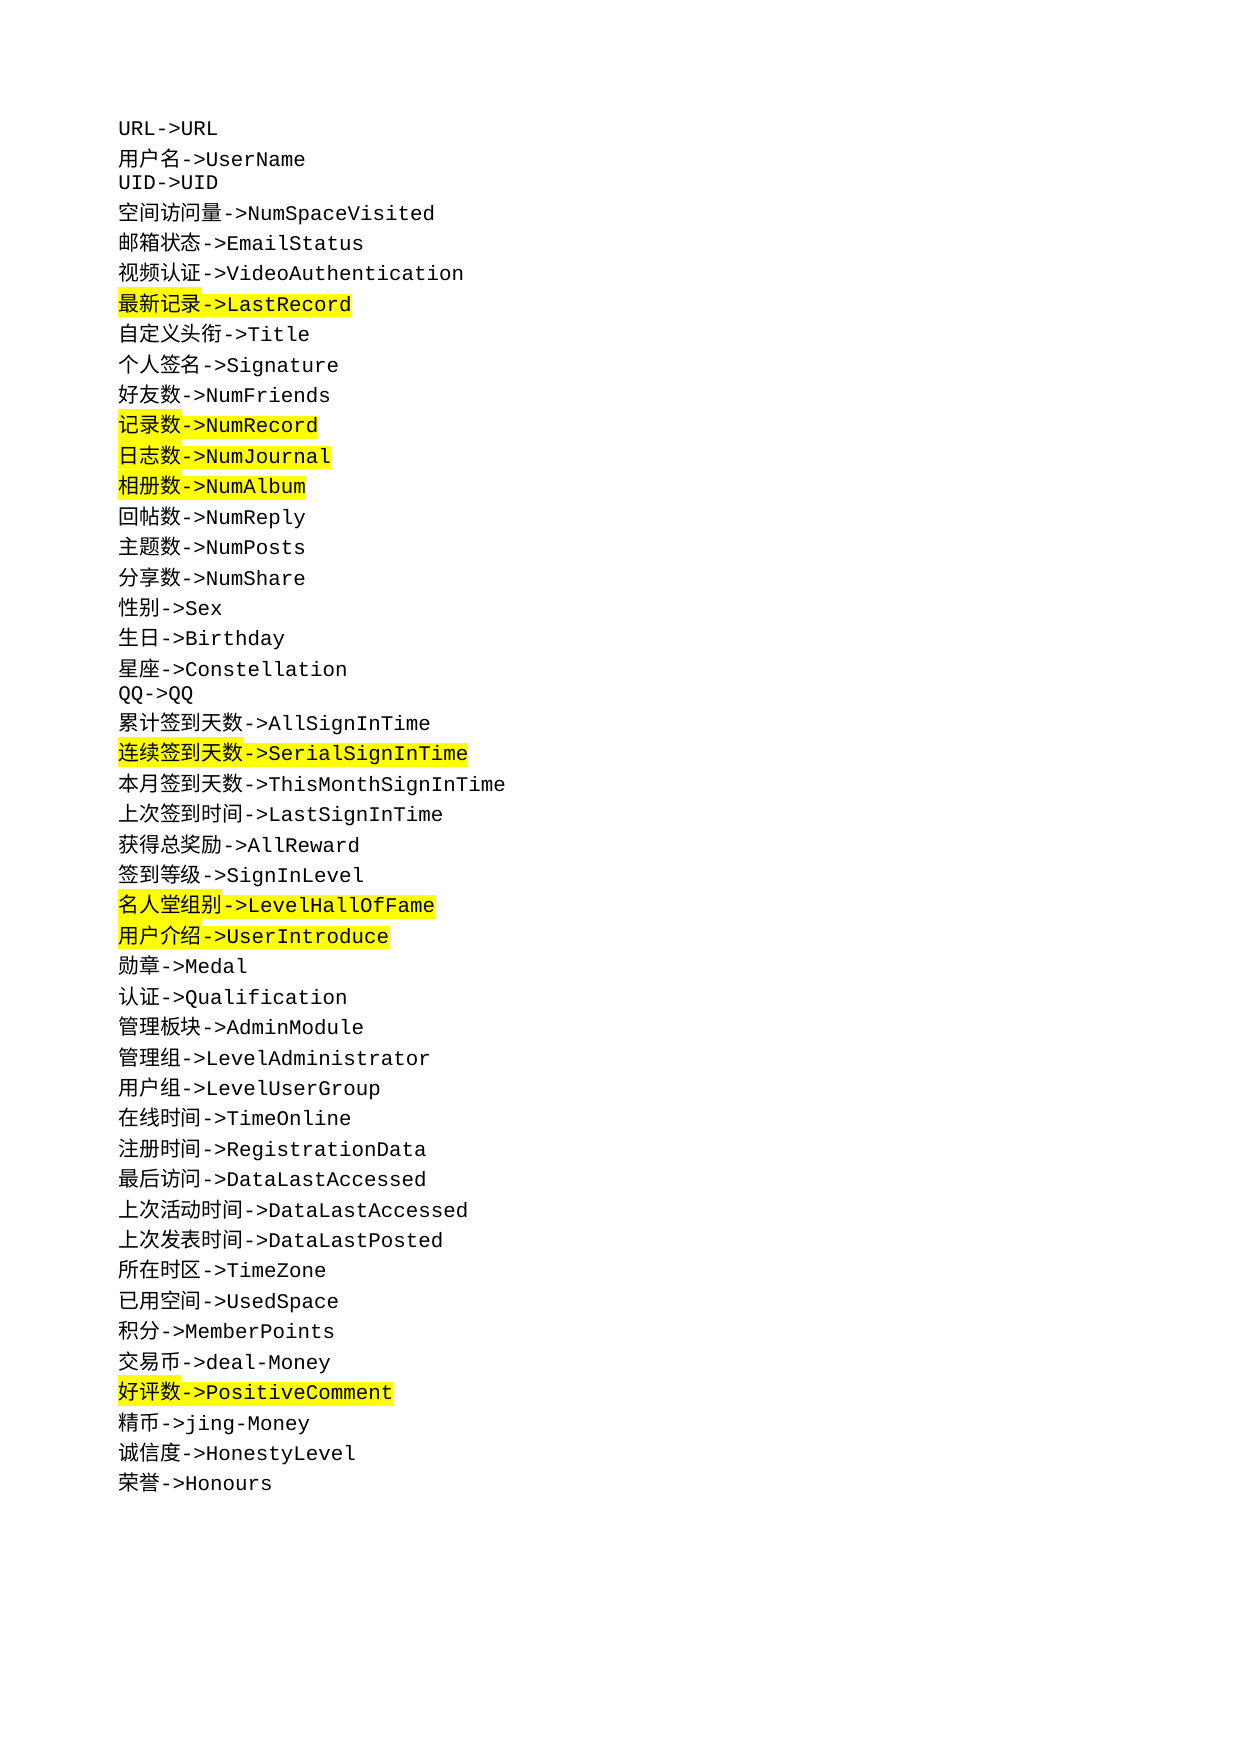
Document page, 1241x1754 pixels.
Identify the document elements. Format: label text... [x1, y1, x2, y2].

text QQ->QQ [118, 682, 1122, 706]
text 在线时间->TimeOnline [118, 1102, 1122, 1132]
text 荣誉->Honours [118, 1467, 1122, 1497]
text 获得总奖励->AllReward [118, 828, 1122, 858]
text 管理组->LevelAdministrator [118, 1041, 1122, 1071]
text 自定义头衔->Title [118, 317, 1122, 348]
text 邮箱状态->EmailStatus [118, 226, 1122, 257]
text 日志数->NumJournal [118, 439, 1122, 469]
text 回帖数->NumReply [118, 500, 1122, 530]
text 勋章->Medal [118, 949, 1122, 980]
text 上次活动时间->DataLastAccessed [118, 1193, 1122, 1223]
text 记录数->NumRecord [118, 409, 1122, 439]
text 性别->Sex [118, 591, 1122, 622]
text 签到等级->SignInLevel [118, 858, 1122, 889]
text 交易币->deal-Money [118, 1345, 1122, 1375]
text 分享数->NumShare [118, 561, 1122, 591]
text 生日->Birthday [118, 622, 1122, 652]
text 好评数->PositiveComment [118, 1375, 1122, 1406]
text 用户组->LevelUserGroup [118, 1071, 1122, 1102]
text 注册时间->RegistrationData [118, 1132, 1122, 1162]
text 认证->Qualification [118, 980, 1122, 1010]
text 用户名->UserName [118, 142, 1122, 172]
text 主题数->NumPosts [118, 530, 1122, 561]
text UID->UID [118, 172, 1122, 196]
text 用户介绍->UserIntroduce [118, 919, 1122, 949]
text 已用空间->UsedSpace [118, 1284, 1122, 1314]
text 个人签名->Signature [118, 348, 1122, 378]
text 相册数->NumAlbum [118, 469, 1122, 500]
text 空间访问量->NumSpaceVisited [118, 196, 1122, 226]
text 本月签到天数->ThisMonthSignInTime [118, 767, 1122, 797]
text 最后访问->DataLastAccessed [118, 1162, 1122, 1193]
text 最新记录->LastRecord [118, 287, 1122, 317]
text 管理板块->AdminModule [118, 1010, 1122, 1041]
text 星座->Constellation [118, 652, 1122, 682]
text 所在时区->TimeZone [118, 1254, 1122, 1284]
text 累计签到天数->AllSignInTime [118, 706, 1122, 737]
text 名人堂组别->LevelHallOfFame [118, 889, 1122, 919]
text 诚信度->HonestyLevel [118, 1436, 1122, 1467]
text 视频认证->VideoAuthentication [118, 257, 1122, 287]
text 上次签到时间->LastSignInTime [118, 797, 1122, 828]
text 精币->jing-Money [118, 1406, 1122, 1436]
text 连续签到天数->SerialSignInTime [118, 737, 1122, 767]
text 好友数->NumFriends [118, 378, 1122, 409]
text URL->URL [118, 118, 1122, 142]
text 积分->MemberPoints [118, 1314, 1122, 1345]
text 上次发表时间->DataLastPosted [118, 1223, 1122, 1254]
